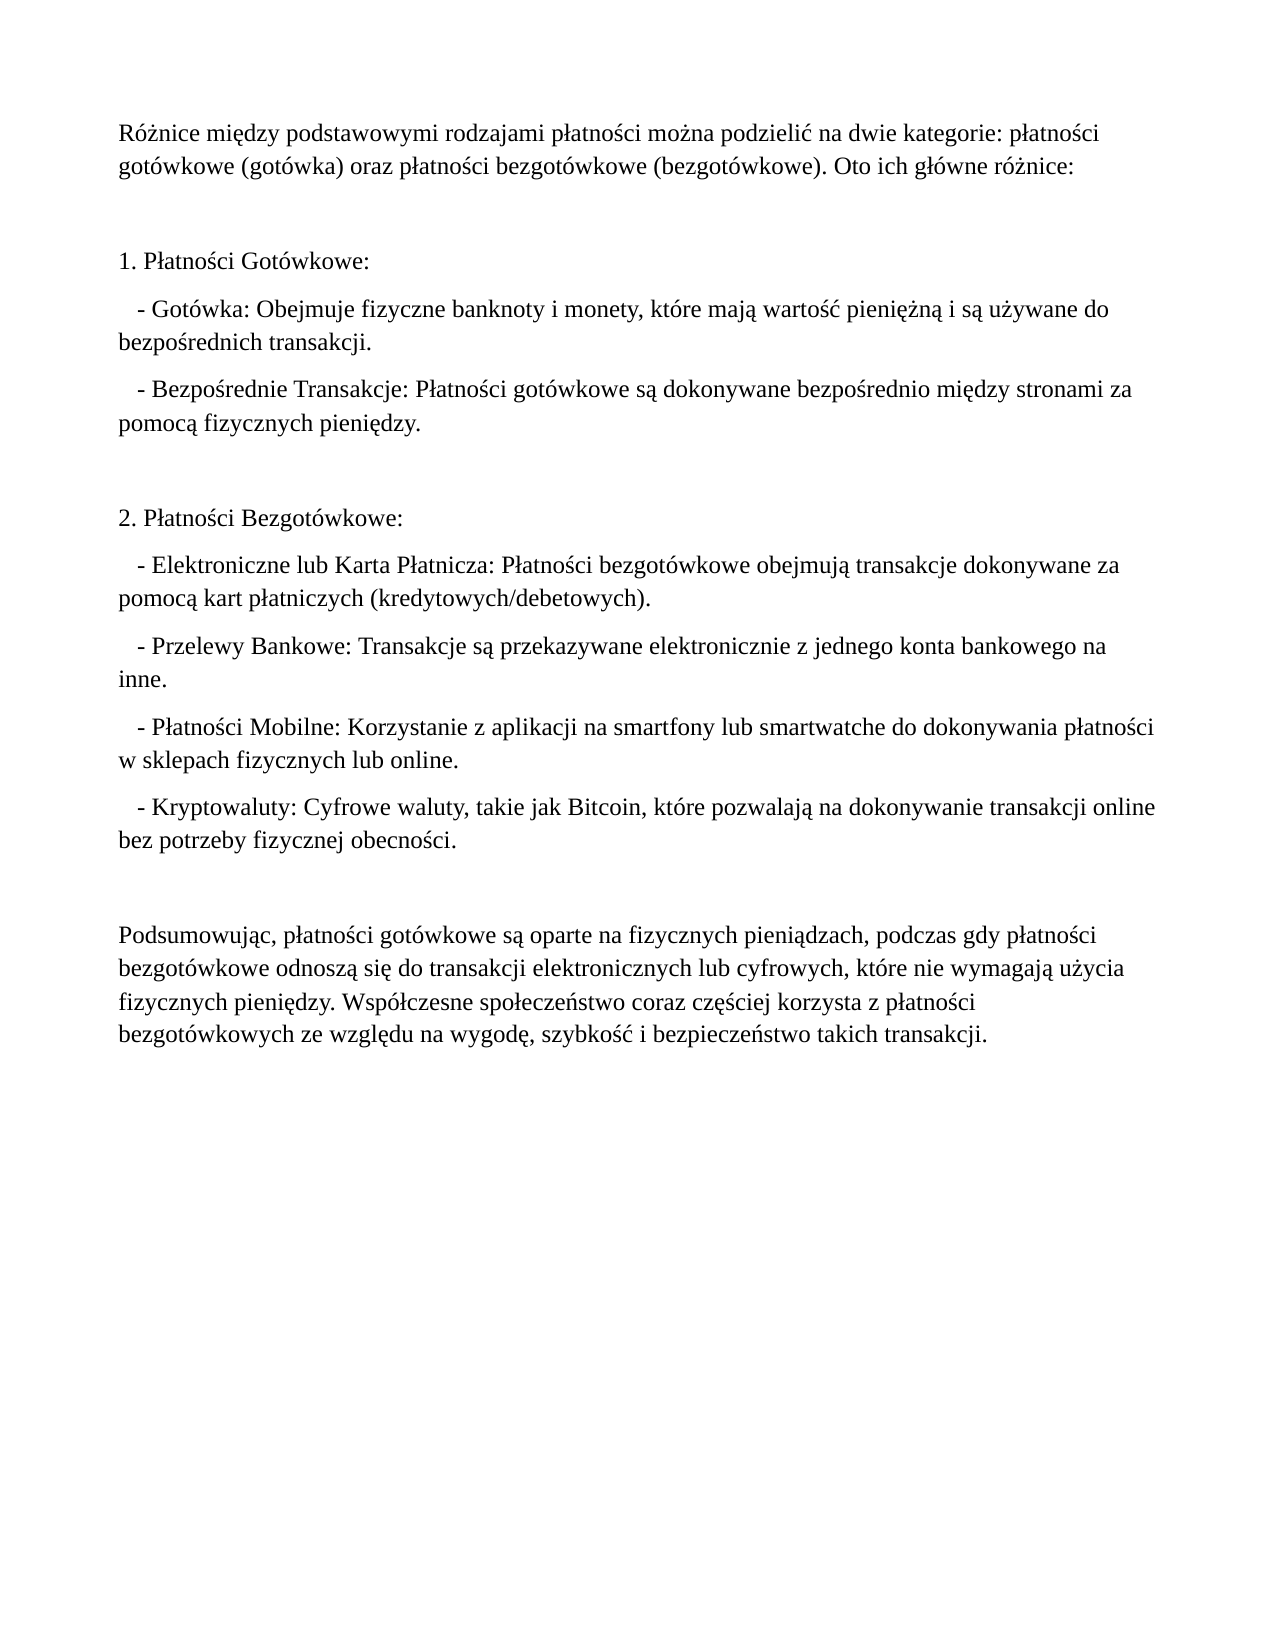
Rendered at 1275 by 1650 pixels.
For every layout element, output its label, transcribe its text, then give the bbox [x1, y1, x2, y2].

text - Kryptowaluty: Cyfrowe waluty, takie jak Bitcoin, które pozwalają na dokonywanie transakcji online bez potrzeby fizycznej obecności. [118, 792, 1157, 854]
text - Elektroniczne lub Karta Płatnicza: Płatności bezgotówkowe obejmują transakcje dokonywane za pomocą kart płatniczych (kredytowych/debetowych). [118, 550, 1157, 612]
text - Gotówka: Obejmuje fizyczne banknoty i monety, które mają wartość pieniężną i są używane do bezpośrednich transakcji. [118, 294, 1157, 356]
text 2. Płatności Bezgotówkowe: [118, 503, 1157, 532]
text - Przelewy Bankowe: Transakcje są przekazywane elektronicznie z jednego konta bankowego na inne. [118, 631, 1157, 693]
text - Płatności Mobilne: Korzystanie z aplikacji na smartfony lub smartwatche do dokonywania płatności w sklepach fizycznych lub online. [118, 712, 1157, 773]
text - Bezpośrednie Transakcje: Płatności gotówkowe są dokonywane bezpośrednio między stronami za pomocą fizycznych pieniędzy. [118, 374, 1157, 436]
text Różnice między podstawowymi rodzajami płatności można podzielić na dwie kategorie: płatności gotówkowe (gotówka) oraz płatności bezgotówkowe (bezgotówkowe). Oto ich główne różnice: [118, 118, 1157, 180]
text 1. Płatności Gotówkowe: [118, 246, 1157, 275]
text Podsumowując, płatności gotówkowe są oparte na fizycznych pieniądzach, podczas gdy płatności bezgotówkowe odnoszą się do transakcji elektronicznych lub cyfrowych, które nie wymagają użycia fizycznych pieniędzy. Współczesne społeczeństwo coraz częściej korzysta z płatności bezgotówkowych ze względu na wygodę, szybkość i bezpieczeństwo takich transakcji. [118, 921, 1157, 1048]
